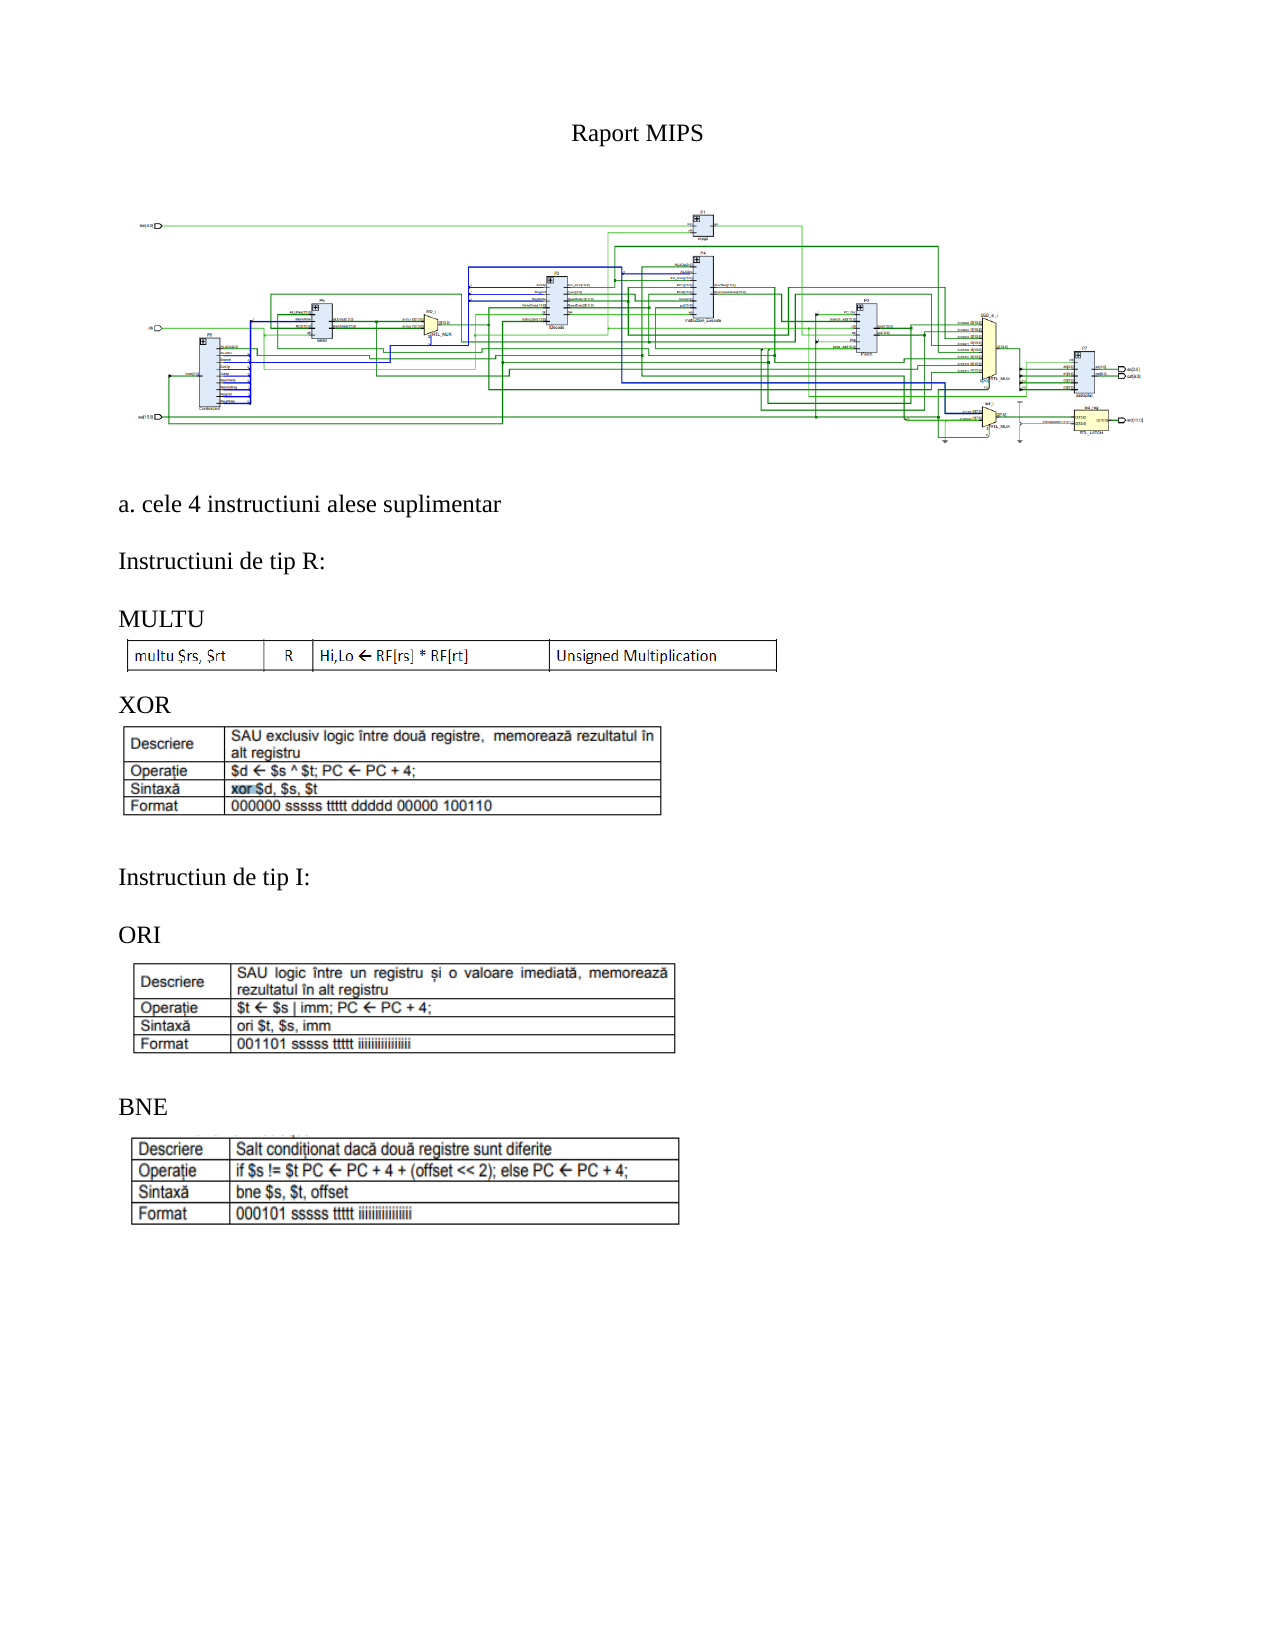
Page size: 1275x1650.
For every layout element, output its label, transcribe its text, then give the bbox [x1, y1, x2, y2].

text ORI [118, 920, 1157, 949]
text Raport MIPS [118, 118, 1157, 147]
picture [122, 639, 782, 672]
text a. cele 4 instructiuni alese suplimentar [118, 489, 1157, 517]
picture [120, 724, 667, 821]
text Instructiuni de tip R: [118, 546, 1157, 575]
picture [130, 961, 681, 1059]
text XOR [118, 690, 1157, 719]
picture [129, 1135, 683, 1229]
text MULTU [118, 604, 1157, 632]
picture [118, 204, 1157, 460]
text BNE [118, 1092, 1157, 1121]
text Instructiun de tip I: [118, 862, 1157, 891]
